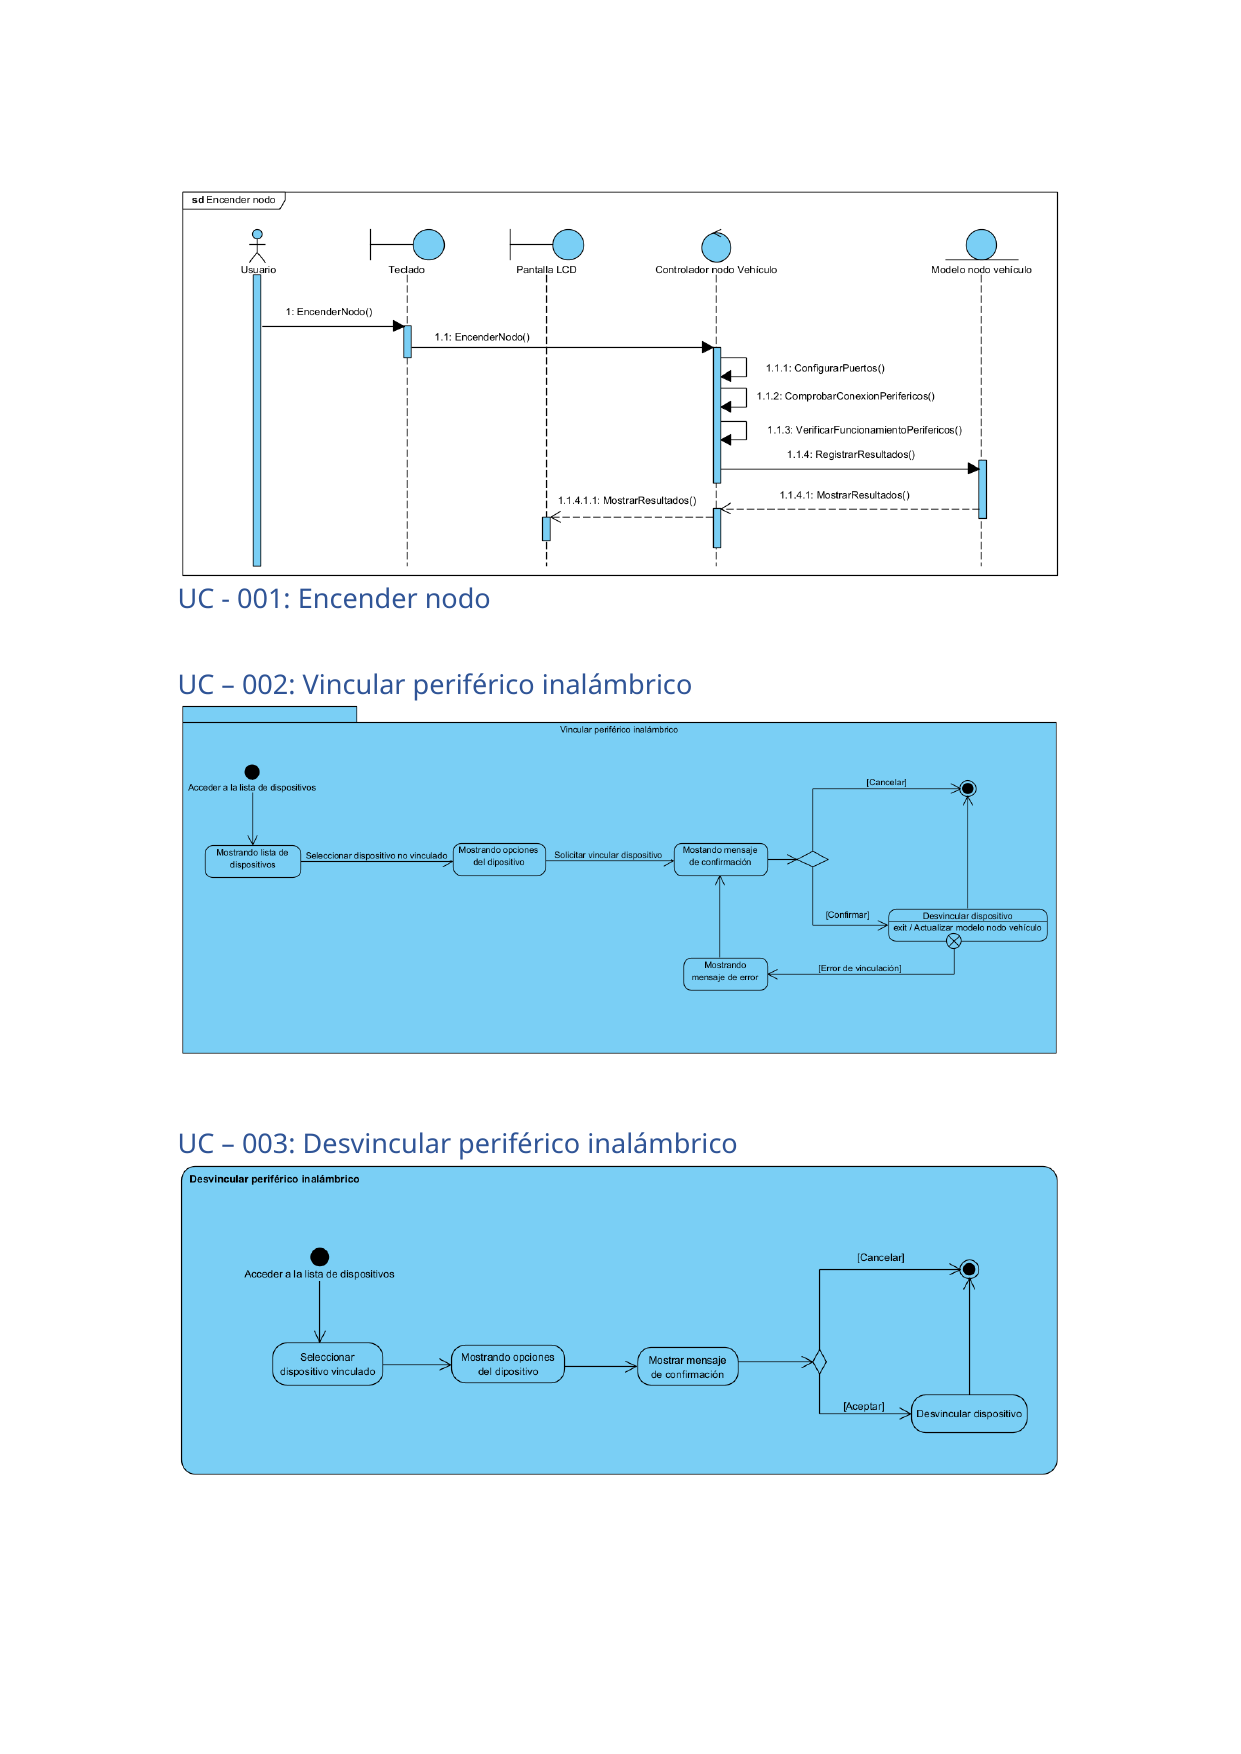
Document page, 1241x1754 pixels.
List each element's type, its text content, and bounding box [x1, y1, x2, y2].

subtitle [177, 152, 1063, 186]
subtitle UC - 001: Encender nodo [177, 579, 1063, 616]
subtitle UC – 003: Desvincular periférico inalámbrico [177, 1124, 1063, 1161]
subtitle UC – 002: Vincular periférico inalámbrico [177, 665, 1063, 702]
